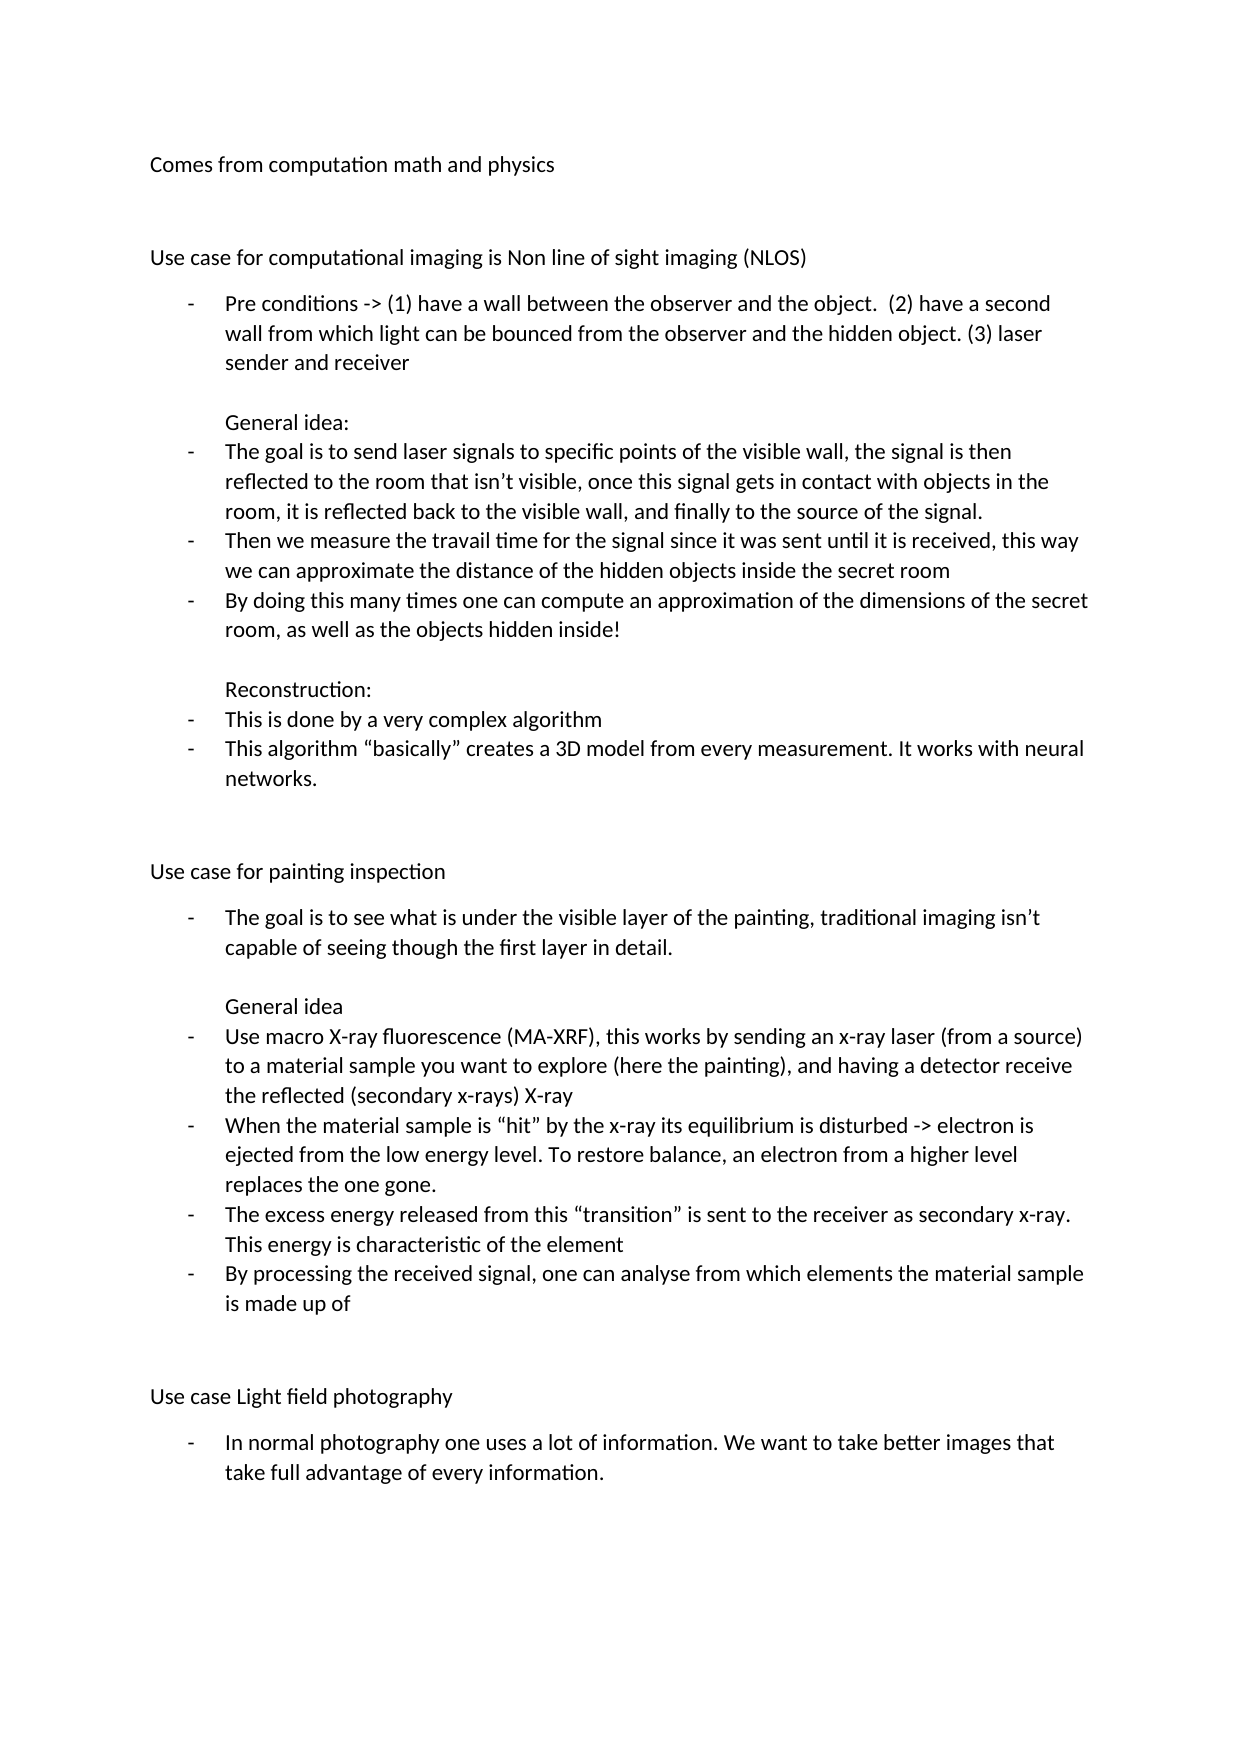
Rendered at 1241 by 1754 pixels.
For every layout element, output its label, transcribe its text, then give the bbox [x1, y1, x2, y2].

list Then we measure the travail time for the signal since it was sent until it is received, this way we can approximate the distance of the hidden objects inside the secret room [187, 527, 1090, 584]
list The excess energy released from this “transition” is sent to the receiver as secondary x-ray. This energy is characteristic of the element [187, 1200, 1090, 1258]
list By processing the received signal, one can analyse from which elements the material sample is made up of [187, 1259, 1090, 1317]
text Use case for painting inspection [150, 857, 1090, 885]
list This is done by a very complex algorithm [187, 705, 1090, 733]
list Pre conditions -> (1) have a wall between the observer and the object. (2) have a second wall from which light can be bounced from the observer and the hidden object. (3) laser sender and receiver [187, 289, 1090, 376]
list The goal is to see what is under the visible layer of the painting, traditional imaging isn’t capable of seeing though the first layer in detail. [187, 903, 1090, 961]
text Use case Light field photography [150, 1382, 1090, 1410]
text Comes from computation math and physics [150, 150, 1090, 178]
list General idea: [225, 408, 1090, 436]
list When the material sample is “hit” by the x-ray its equilibrium is disturbed -> electron is ejected from the low energy level. To restore balance, an electron from a higher level replaces the one gone. [187, 1111, 1090, 1198]
list The goal is to send laser signals to specific points of the visible wall, the signal is then reflected to the room that isn’t visible, once this signal gets in contact with objects in the room, it is reflected back to the visible wall, and finally to the source of the signal. [187, 437, 1090, 525]
list In normal photography one uses a lot of information. We want to take better images that take full advantage of every information. [187, 1428, 1090, 1486]
list Reconstruction: [225, 675, 1090, 703]
list By doing this many times one can compute an approximation of the dimensions of the secret room, as well as the objects hidden inside! [187, 586, 1090, 644]
list Use macro X-ray fluorescence (MA-XRF), this works by sending an x-ray laser (from a source) to a material sample you want to explore (here the painting), and having a detector receive the reflected (secondary x-rays) X-ray [187, 1022, 1090, 1109]
list This algorithm “basically” creates a 3D model from every measurement. It works with neural networks. [187, 734, 1090, 792]
list General idea [225, 992, 1090, 1020]
text Use case for computational imaging is Non line of sight imaging (NLOS) [150, 243, 1090, 271]
